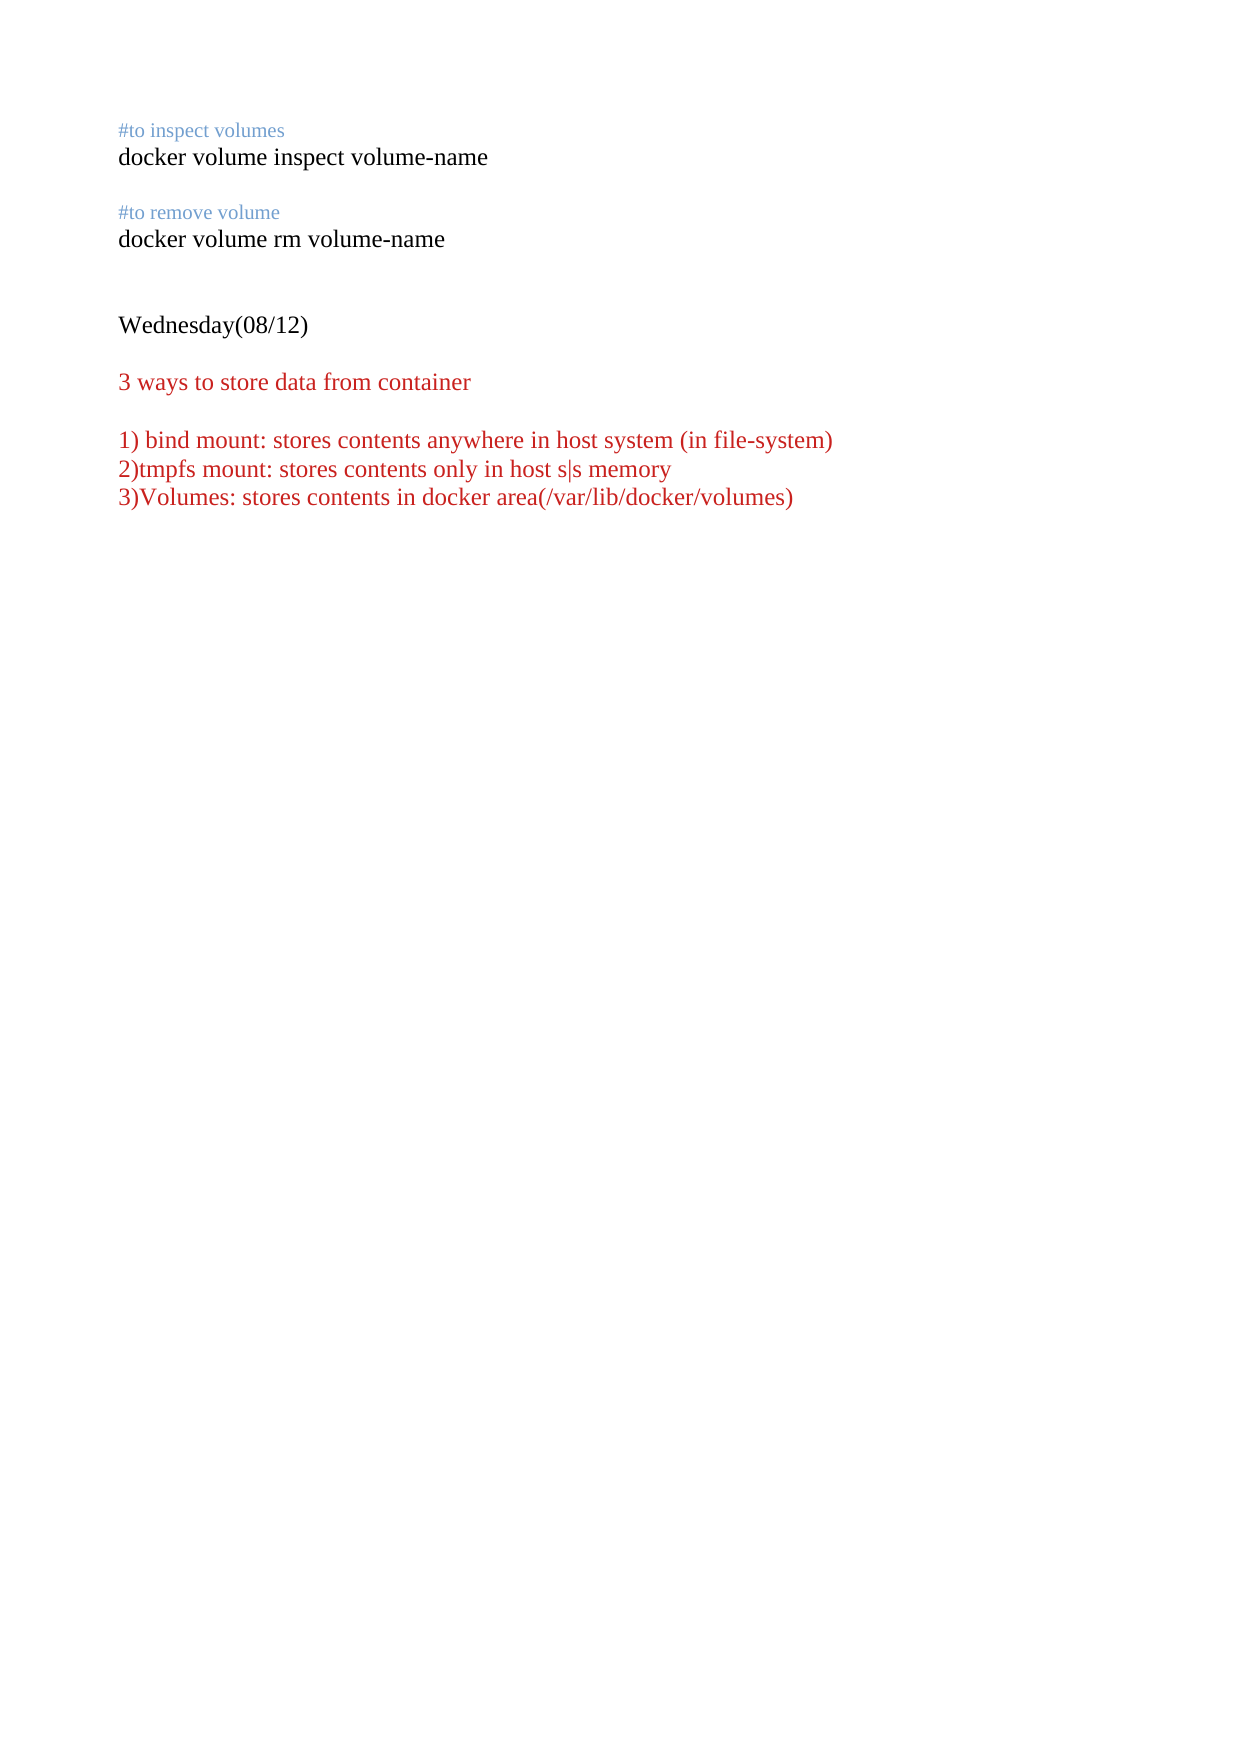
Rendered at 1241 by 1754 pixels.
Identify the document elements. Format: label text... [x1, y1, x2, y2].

text #to remove volume [118, 200, 1122, 224]
text docker volume inspect volume-name [118, 142, 1122, 171]
text 3 ways to store data from container [118, 367, 1122, 396]
text 2)tmpfs mount: stores contents only in host s|s memory [118, 454, 1122, 482]
text docker volume rm volume-name [118, 224, 1122, 252]
text #to inspect volumes [118, 118, 1122, 142]
text Wednesday(08/12) [118, 310, 1122, 339]
text 3)Volumes: stores contents in docker area(/var/lib/docker/volumes) [118, 482, 1122, 511]
text 1) bind mount: stores contents anywhere in host system (in file-system) [118, 425, 1122, 454]
